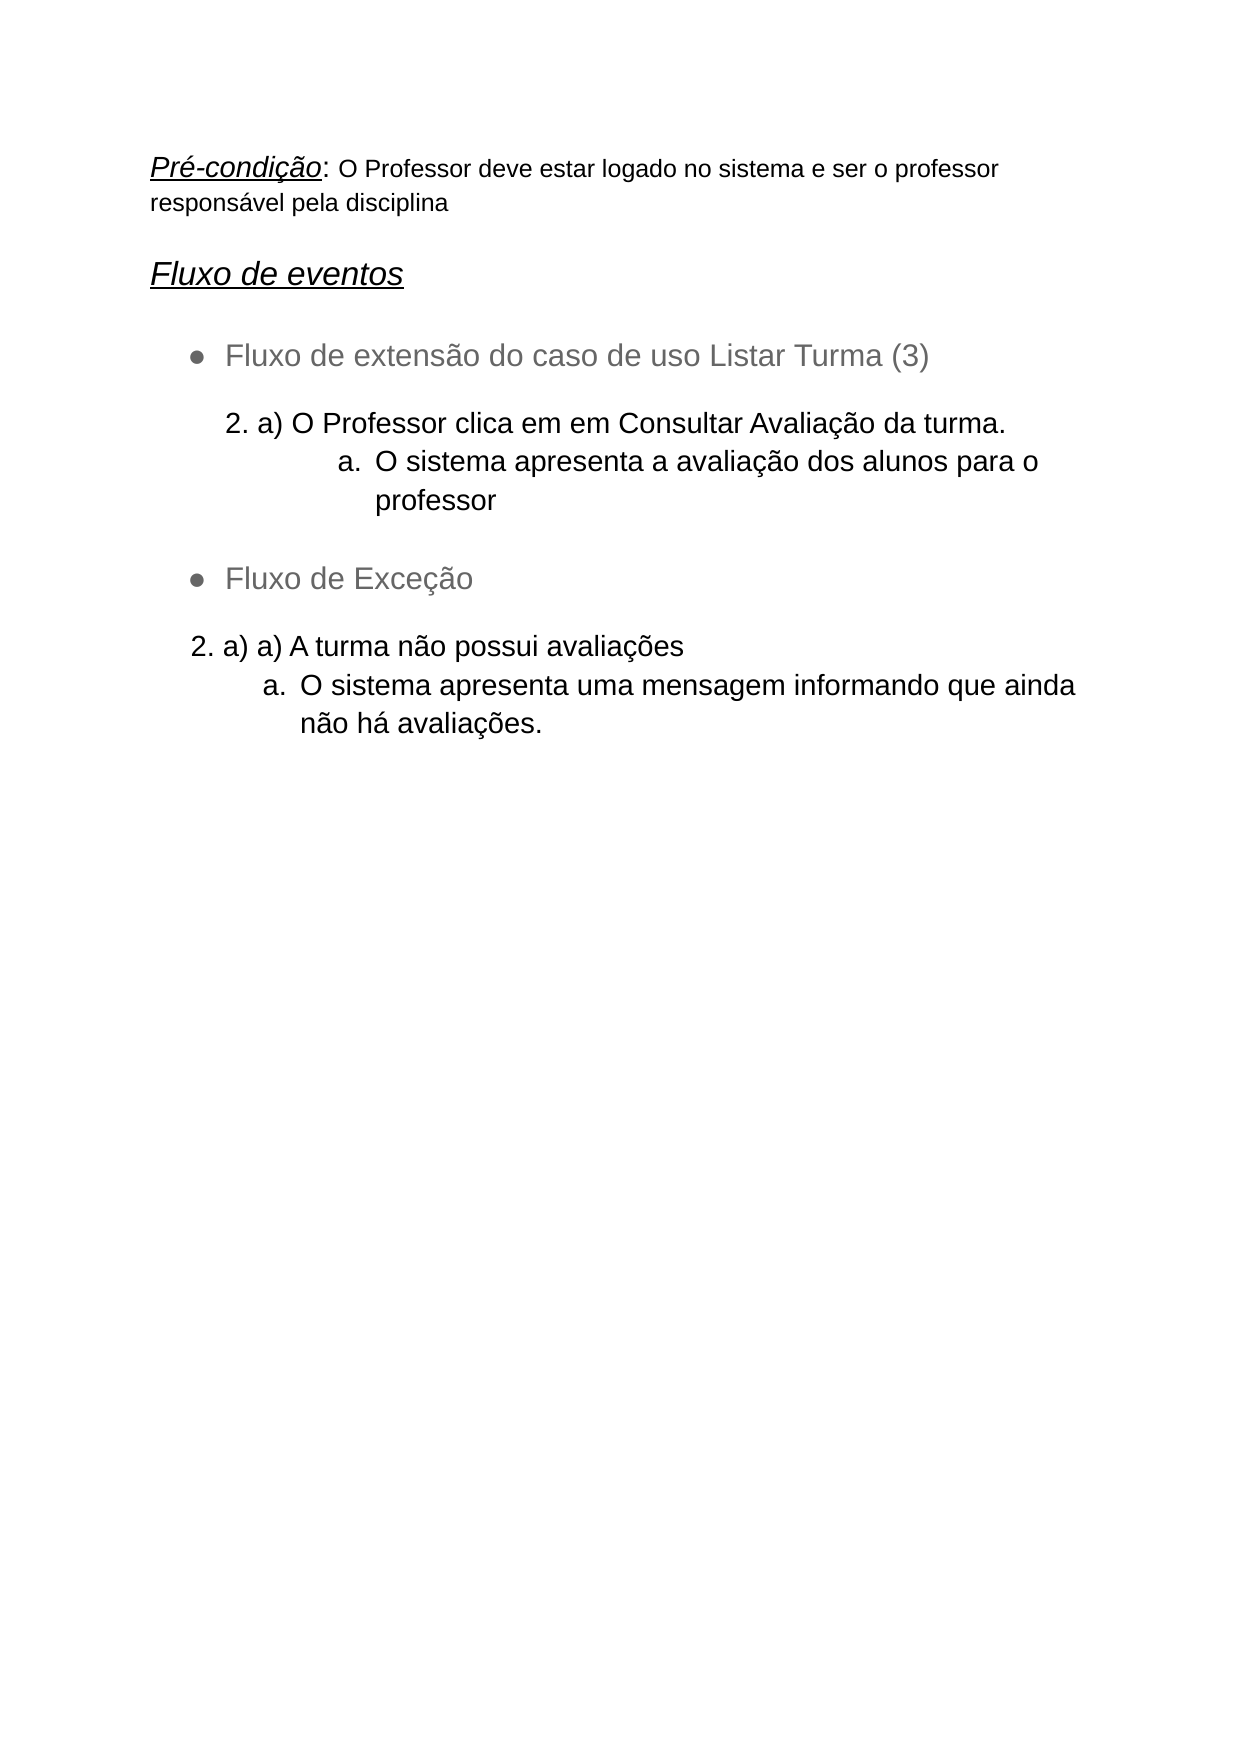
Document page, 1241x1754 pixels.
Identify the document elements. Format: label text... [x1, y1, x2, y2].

list O sistema apresenta a avaliação dos alunos para o professor [337, 444, 1090, 516]
text Fluxo de eventos [150, 254, 1090, 292]
subtitle Fluxo de extensão do caso de uso Listar Turma (3) [187, 337, 1090, 372]
text 2. a) a) A turma não possui avaliações [150, 629, 1090, 663]
subtitle Fluxo de Exceção [187, 560, 1090, 596]
list O sistema apresenta uma mensagem informando que ainda não há avaliações. [262, 668, 1090, 740]
text Pré-condição: O Professor deve estar logado no sistema e ser o professor responsável pela disciplina [150, 150, 1090, 217]
text 2. a) O Professor clica em em Consultar Avaliação da turma. [150, 406, 1090, 439]
